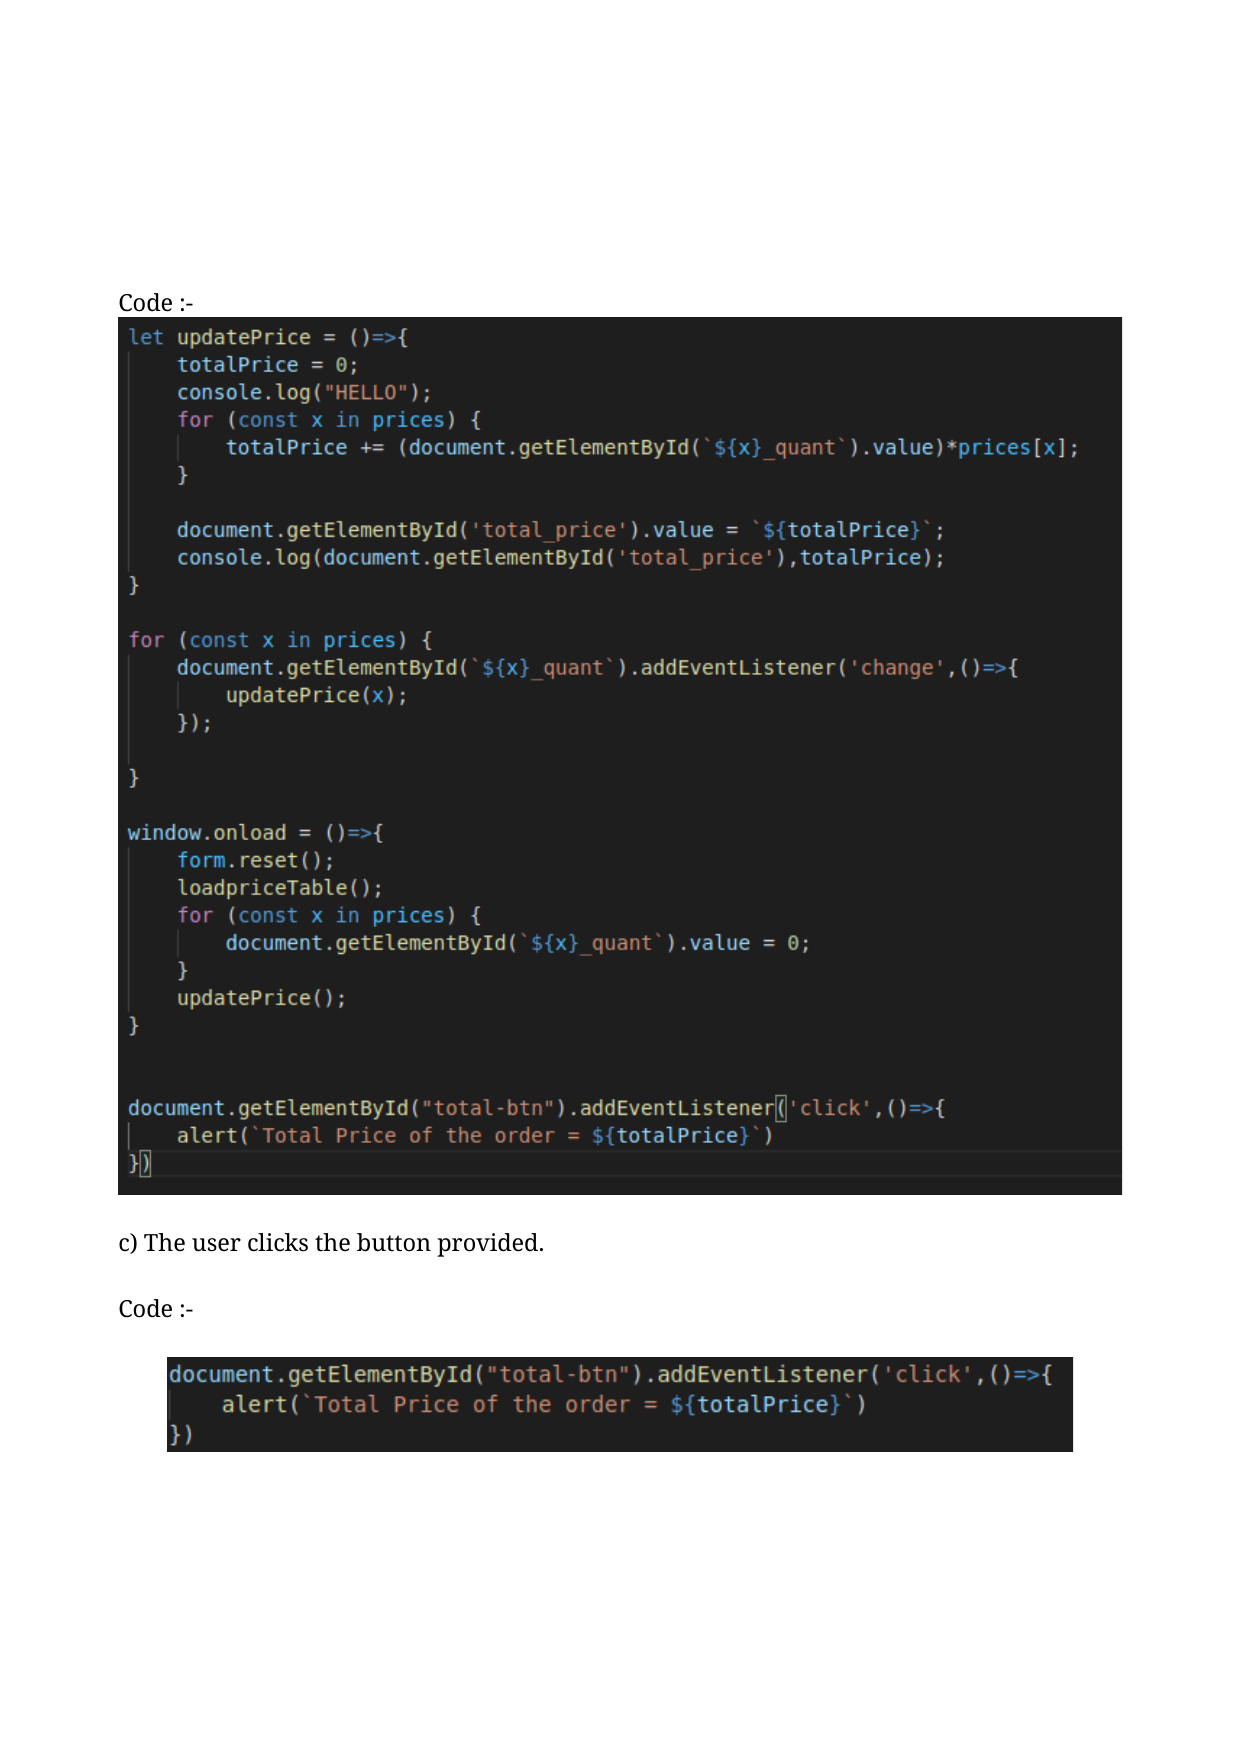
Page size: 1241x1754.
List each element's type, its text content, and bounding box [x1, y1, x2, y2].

text Code :- [118, 1292, 1122, 1324]
text Code :- [118, 286, 1122, 317]
picture [167, 1357, 1074, 1452]
text c) The user clicks the button provided. [118, 1195, 1122, 1292]
picture [118, 317, 1123, 1195]
